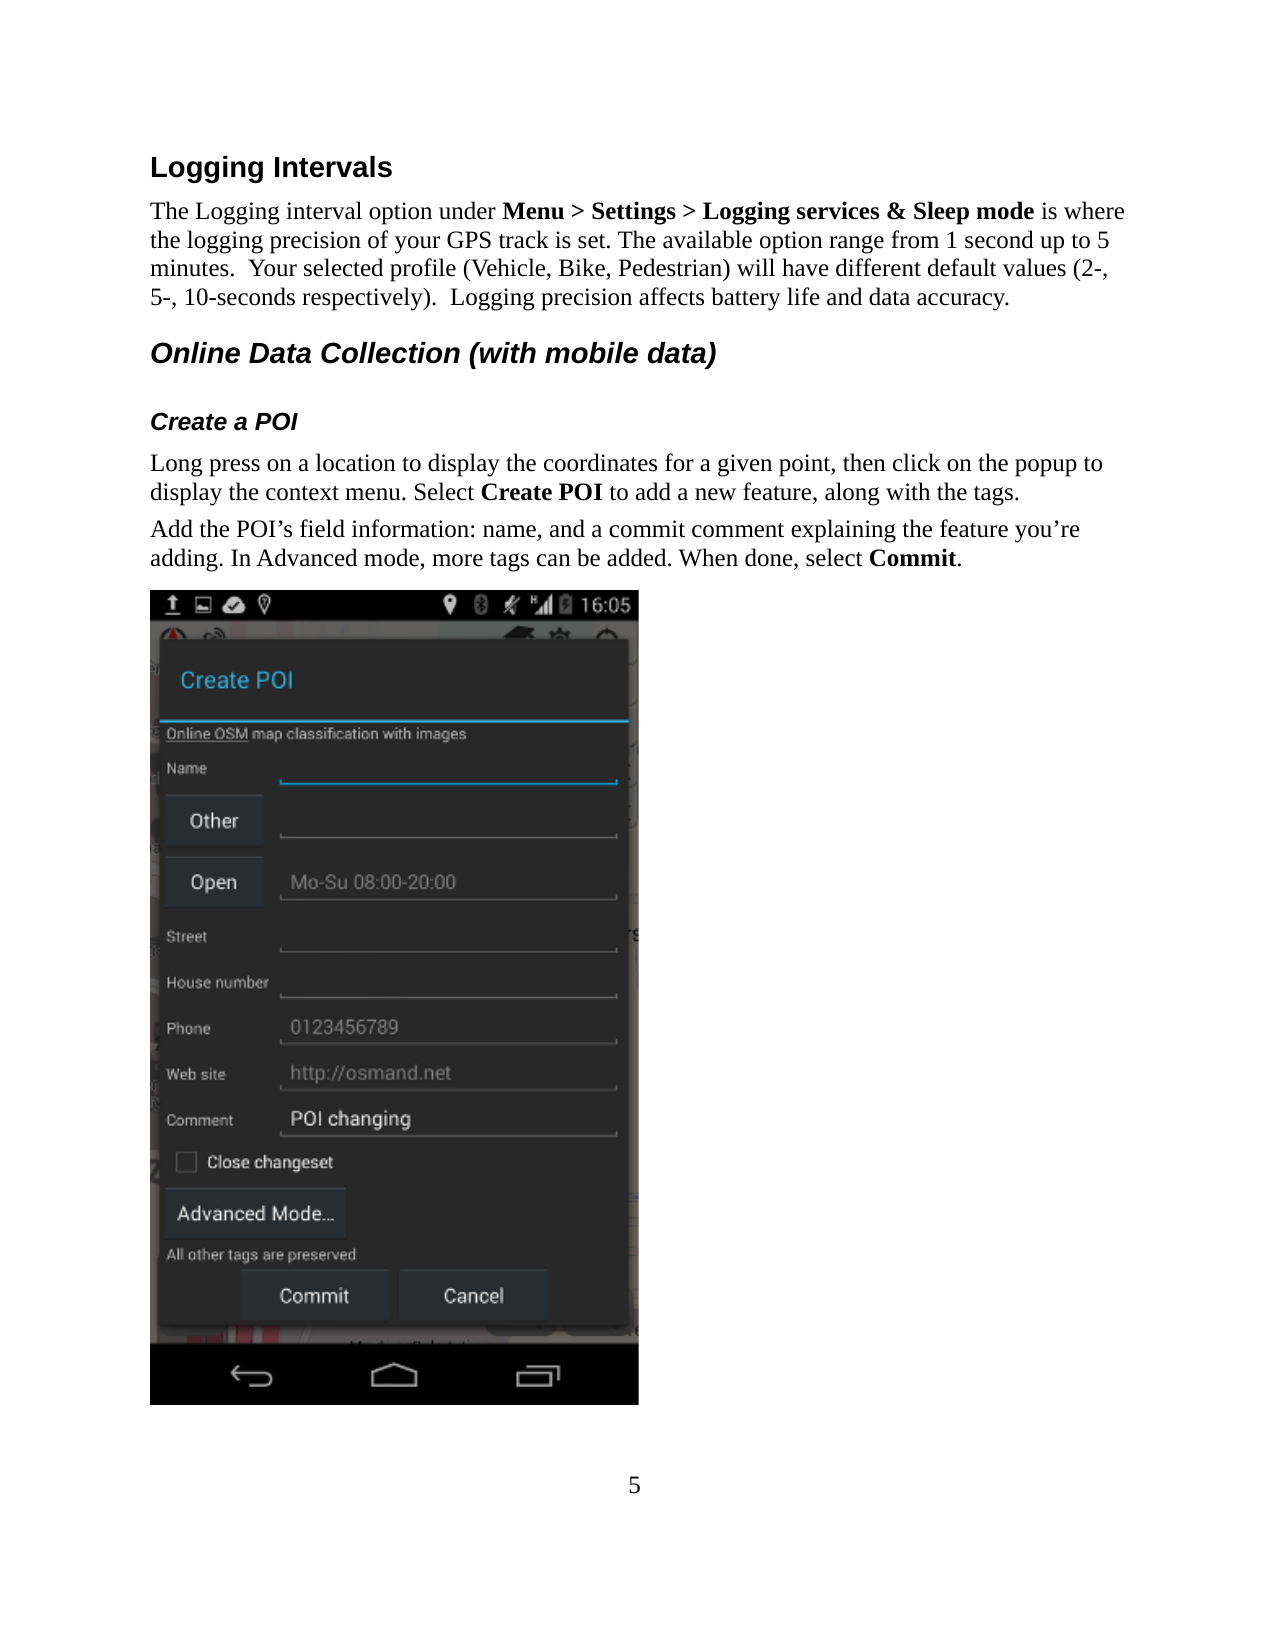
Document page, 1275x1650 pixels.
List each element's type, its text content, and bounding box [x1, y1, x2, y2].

picture [150, 590, 639, 1405]
text Long press on a location to display the coordinates for a given point, then click on the popup to display the context menu. Select Create POI to add a new feature, along with the tags. [150, 448, 1125, 506]
subtitle Create a POI [150, 407, 1125, 436]
subtitle Online Data Collection (with mobile data) [150, 336, 1125, 369]
text Add the POI’s field information: name, and a commit comment explaining the feature you’re adding. In Advanced mode, more tags can be added. When done, select Commit. [150, 514, 1125, 572]
subtitle Logging Intervals [150, 150, 1125, 183]
text The Logging interval option under Menu > Settings > Logging services & Sleep mode is where the logging precision of your GPS track is set. The available option range from 1 second up to 5 minutes. Your selected profile (Vehicle, Bike, Pedestrian) will have different default values (2-, 5-, 10-seconds respectively). Logging precision affects battery life and data accuracy. [150, 196, 1125, 311]
